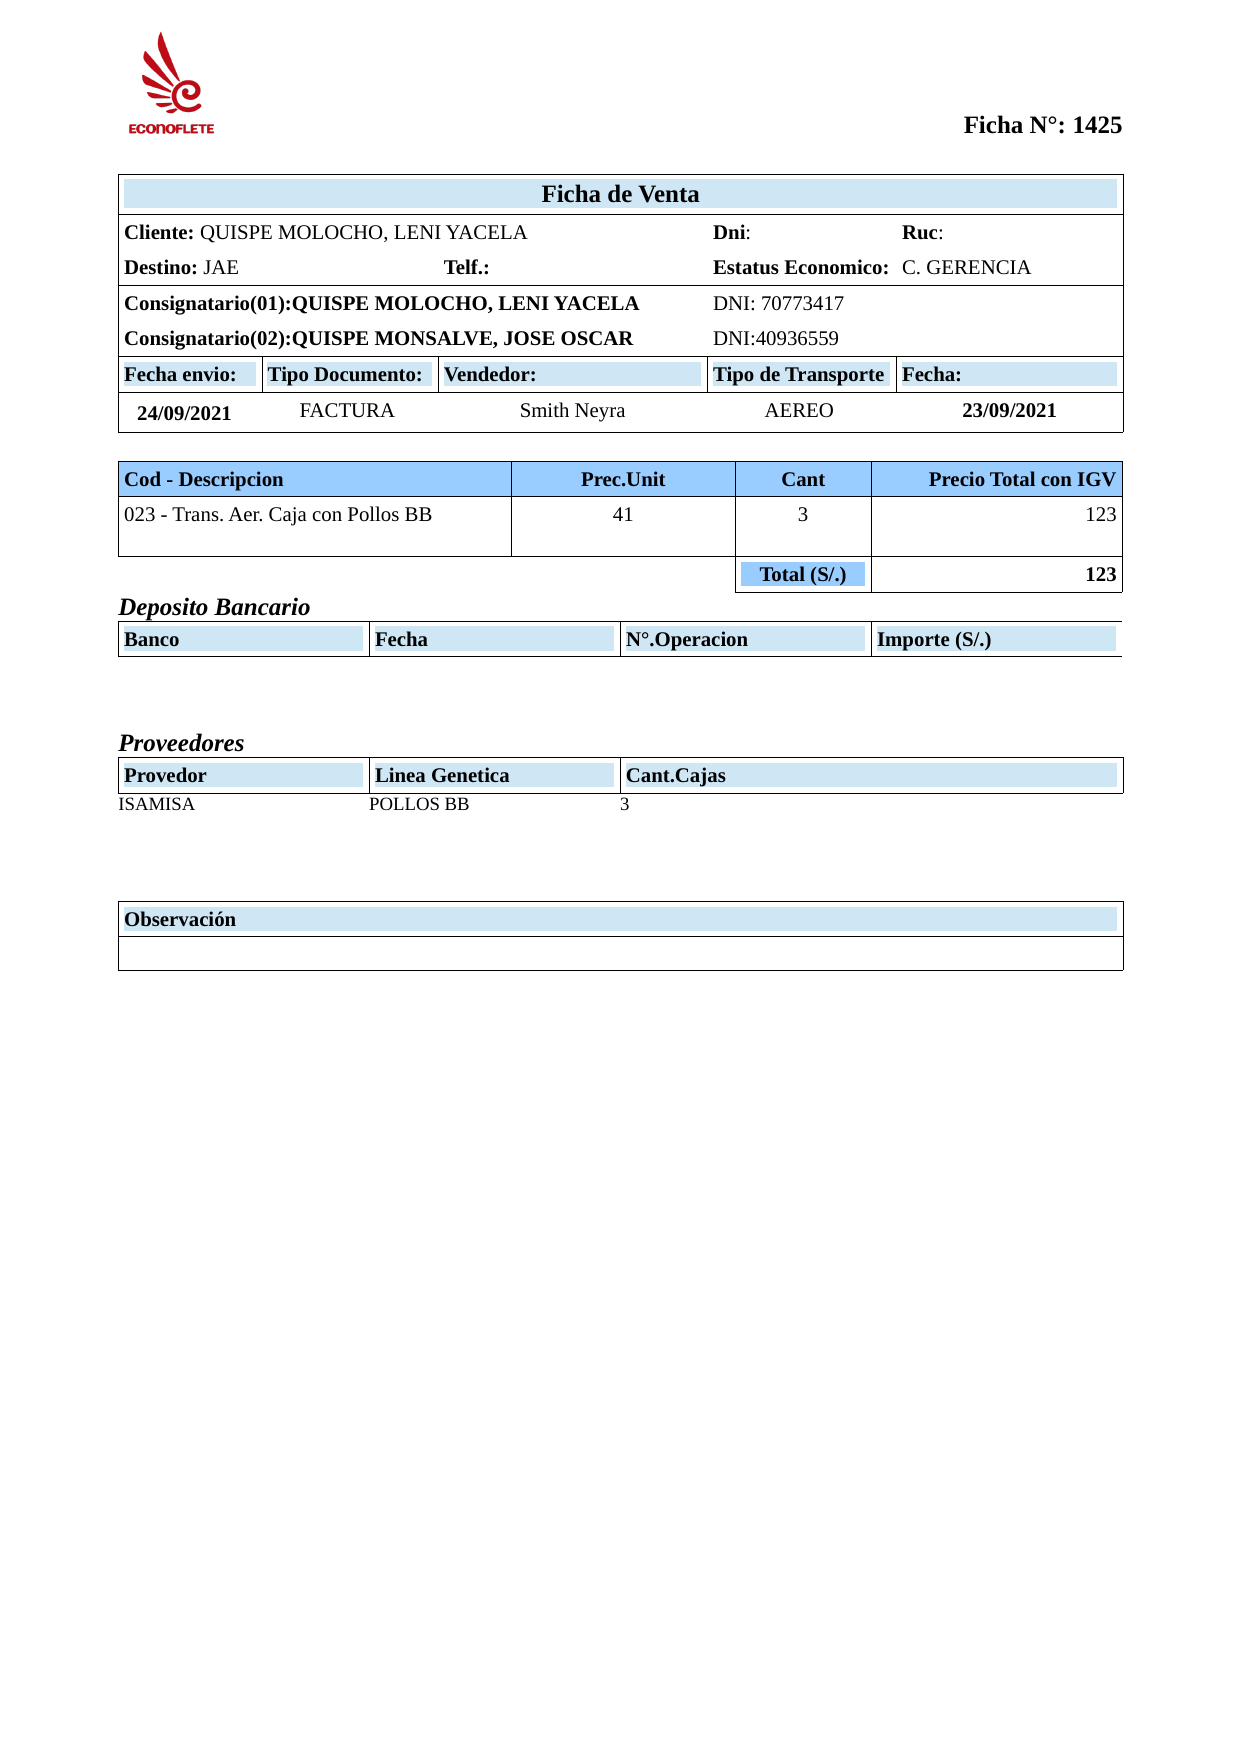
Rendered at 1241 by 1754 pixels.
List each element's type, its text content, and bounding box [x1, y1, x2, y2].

table_header Prec.Unit [512, 462, 735, 496]
text Proveedores [118, 728, 1122, 757]
table_cell DNI:40936559 [707, 321, 1123, 356]
text Deposito Bancario [118, 592, 1122, 621]
table_header Observación [119, 902, 1123, 936]
table_cell [118, 858, 369, 879]
table_cell [620, 879, 1123, 901]
table_cell [620, 680, 871, 704]
table_header Linea Genetica [370, 758, 620, 793]
table_cell [118, 657, 369, 680]
table_header Precio Total con IGV [872, 462, 1122, 496]
table_header Cant [736, 462, 871, 496]
table_header Cod - Descripcion [119, 462, 511, 496]
table_cell Fecha envio: [119, 357, 262, 392]
table_cell [369, 705, 620, 728]
table_cell [119, 937, 1123, 969]
table_cell Consignatario(01):QUISPE MOLOCHO, LENI YACELA [119, 286, 707, 321]
table_cell Smith Neyra [438, 393, 707, 432]
table_cell [620, 657, 871, 680]
table_cell 3 [736, 497, 871, 556]
table_cell 23/09/2021 [896, 393, 1123, 432]
table_cell [369, 657, 620, 680]
table_cell ISAMISA [118, 794, 369, 814]
table_cell [620, 705, 871, 728]
table_header N°.Operacion [621, 622, 871, 656]
table_header Fecha [370, 622, 620, 656]
table_header Ficha de Venta [119, 175, 1123, 214]
table_cell [871, 680, 1122, 704]
table_cell Consignatario(02):QUISPE MONSALVE, JOSE OSCAR [119, 321, 707, 356]
table_cell Telf.: [438, 249, 707, 285]
table_cell Tipo de Transporte [708, 357, 896, 392]
picture [118, 31, 225, 134]
table_cell [118, 836, 369, 858]
table_cell [369, 680, 620, 704]
table_cell 123 [872, 497, 1122, 556]
table_cell Cliente: QUISPE MOLOCHO, LENI YACELA [119, 215, 707, 249]
table_cell [871, 657, 1122, 680]
table_header Provedor [119, 758, 369, 793]
table_cell [369, 858, 620, 879]
table_cell 24/09/2021 [119, 393, 262, 432]
table_cell 41 [512, 497, 735, 556]
table_cell [118, 815, 369, 836]
table_cell [369, 879, 620, 901]
table_cell [118, 879, 369, 901]
table_cell Fecha: [897, 357, 1123, 392]
table_cell Estatus Economico: [707, 249, 896, 285]
table_cell FACTURA [262, 393, 438, 432]
table_cell [369, 815, 620, 836]
table_cell [118, 557, 511, 592]
table_cell AEREO [707, 393, 896, 432]
table_header Importe (S/.) [872, 622, 1122, 656]
table_cell [620, 815, 1123, 836]
table_cell Ruc: [896, 215, 1123, 249]
table_cell Total (S/.) [736, 557, 871, 592]
table_cell Dni: [707, 215, 896, 249]
table_cell 023 - Trans. Aer. Caja con Pollos BB [119, 497, 511, 556]
table_cell C. GERENCIA [896, 249, 1123, 285]
table_cell [511, 557, 735, 592]
table_cell [118, 680, 369, 704]
table_header Banco [119, 622, 369, 656]
table_cell [118, 705, 369, 728]
table_cell POLLOS BB [369, 794, 620, 814]
table_cell [369, 836, 620, 858]
table_cell Tipo Documento: [263, 357, 438, 392]
table_cell 123 [872, 557, 1122, 592]
table_cell [871, 705, 1122, 728]
table_cell Vendedor: [439, 357, 707, 392]
table_cell [620, 836, 1123, 858]
table_cell [620, 858, 1123, 879]
table_header Cant.Cajas [621, 758, 1123, 793]
table_cell 3 [620, 794, 1123, 814]
table_cell DNI: 70773417 [707, 286, 1123, 321]
table_cell Destino: JAE [119, 249, 438, 285]
